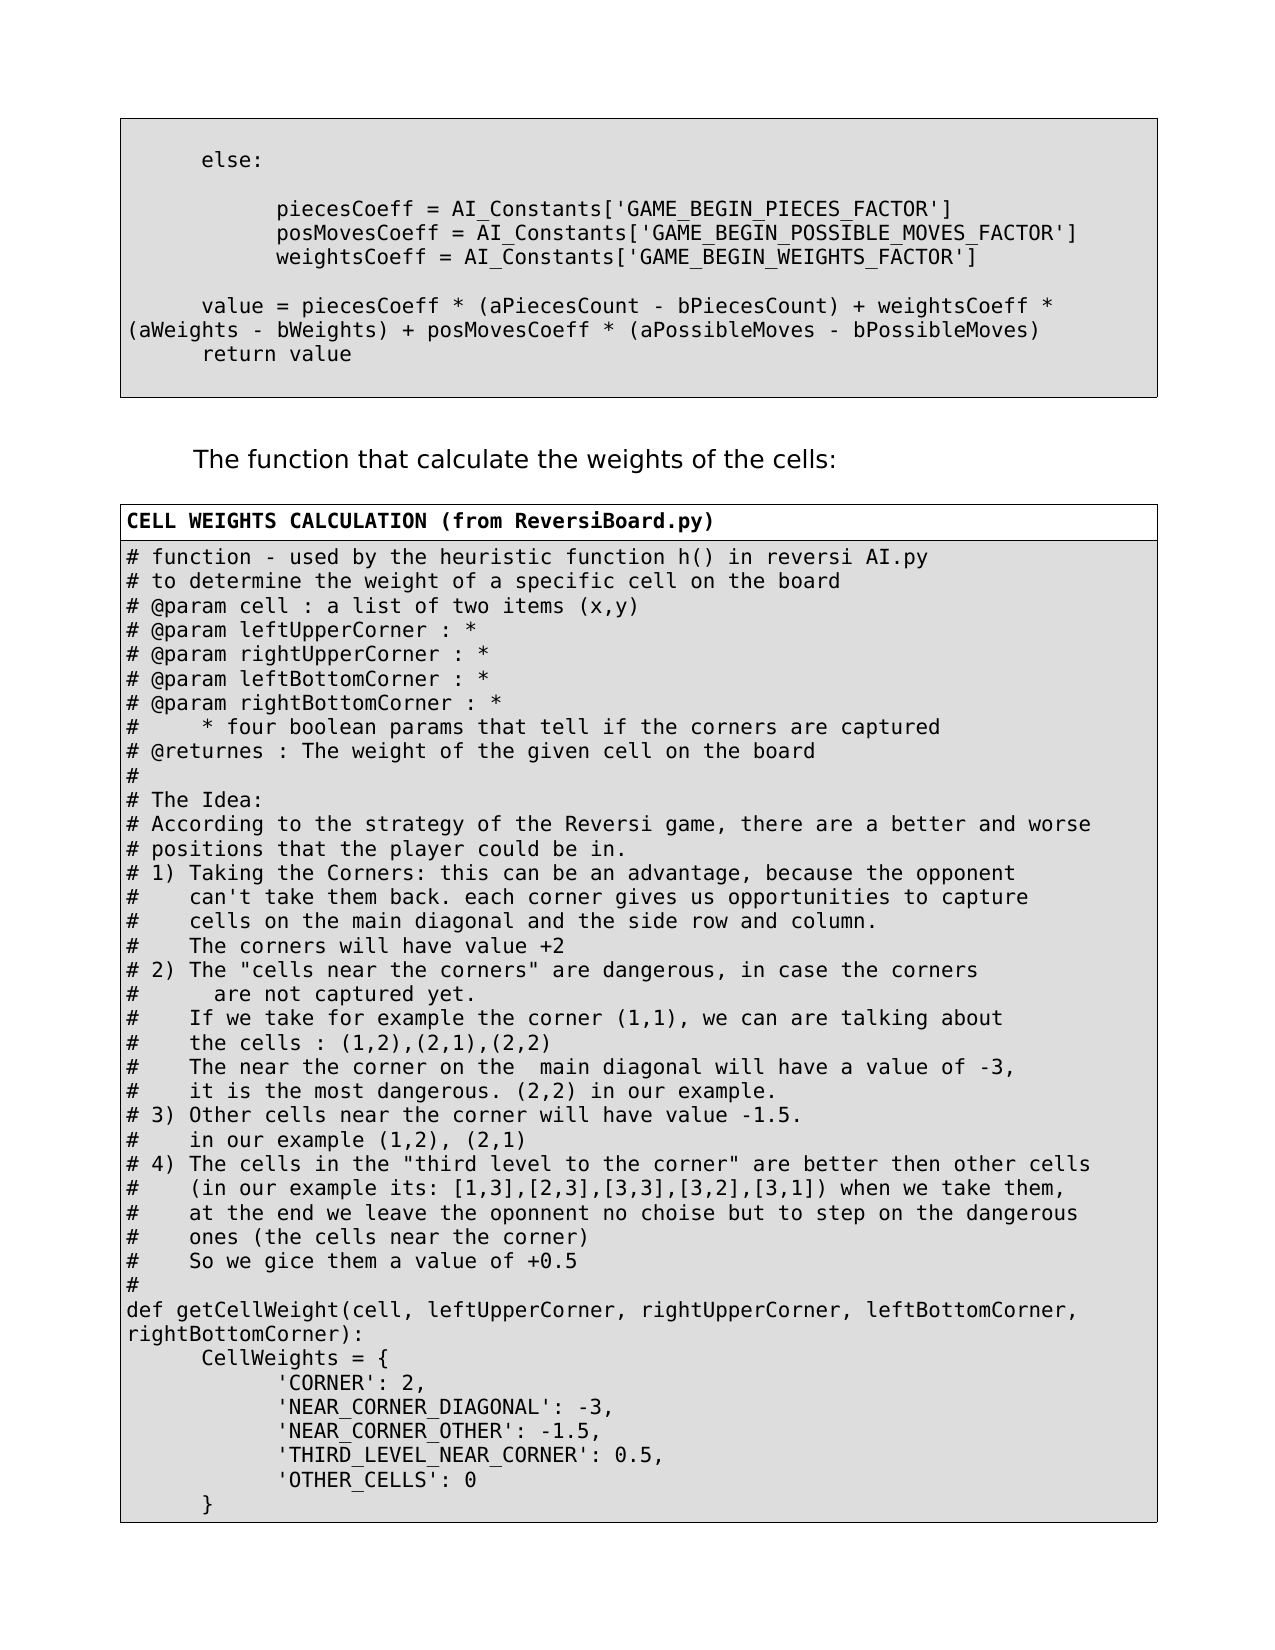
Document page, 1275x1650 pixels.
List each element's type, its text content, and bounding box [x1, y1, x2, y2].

text The function that calculate the weights of the cells: [118, 445, 1157, 474]
table_cell # function - used by the heuristic function h() in reversi AI.py # to determine the weight of a specific cell on the board # @param cell : a list of two items (x,y) # @param leftUpperCorner : * # @param rightUpperCorner : * # @param leftBottomCorner : * # @param rightBottomCorner : * # * four boolean params that tell if the corners are captured # @returnes : The weight of the given cell on the board # # The Idea: # According to the strategy of the Reversi game, there are a better and worse # positions that the player could be in. # 1) Taking the Corners: this can be an advantage, because the opponent # can't take them back. each corner gives us opportunities to capture # cells on the main diagonal and the side row and column. # The corners will have value +2 # 2) The "cells near the corners" are dangerous, in case the corners # are not captured yet. # If we take for example the corner (1,1), we can are talking about # the cells : (1,2),(2,1),(2,2) # The near the corner on the main diagonal will have a value of -3, # it is the most dangerous. (2,2) in our example. # 3) Other cells near the corner will have value -1.5. # in our example (1,2), (2,1) # 4) The cells in the "third level to the corner" are better then other cells # (in our example its: [1,3],[2,3],[3,3],[3,2],[3,1]) when we take them, # at the end we leave the oponnent no choise but to step on the dangerous # ones (the cells near the corner) # So we gice them a value of +0.5 # def getCellWeight(cell, leftUpperCorner, rightUpperCorner, leftBottomCorner, rightBottomCorner): CellWeights = { 'CORNER': 2, 'NEAR_CORNER_DIAGONAL': -3, 'NEAR_CORNER_OTHER': -1.5, 'THIRD_LEVEL_NEAR_CORNER': 0.5, 'OTHER_CELLS': 0 } [121, 541, 1157, 1522]
table_header CELL WEIGHTS CALCULATION (from ReversiBoard.py) [121, 505, 1157, 539]
table_cell else: piecesCoeff = AI_Constants['GAME_BEGIN_PIECES_FACTOR'] posMovesCoeff = AI_Constants['GAME_BEGIN_POSSIBLE_MOVES_FACTOR'] weightsCoeff = AI_Constants['GAME_BEGIN_WEIGHTS_FACTOR'] value = piecesCoeff * (aPiecesCount - bPiecesCount) + weightsCoeff * (aWeights - bWeights) + posMovesCoeff * (aPossibleMoves - bPossibleMoves) return value [121, 119, 1157, 397]
